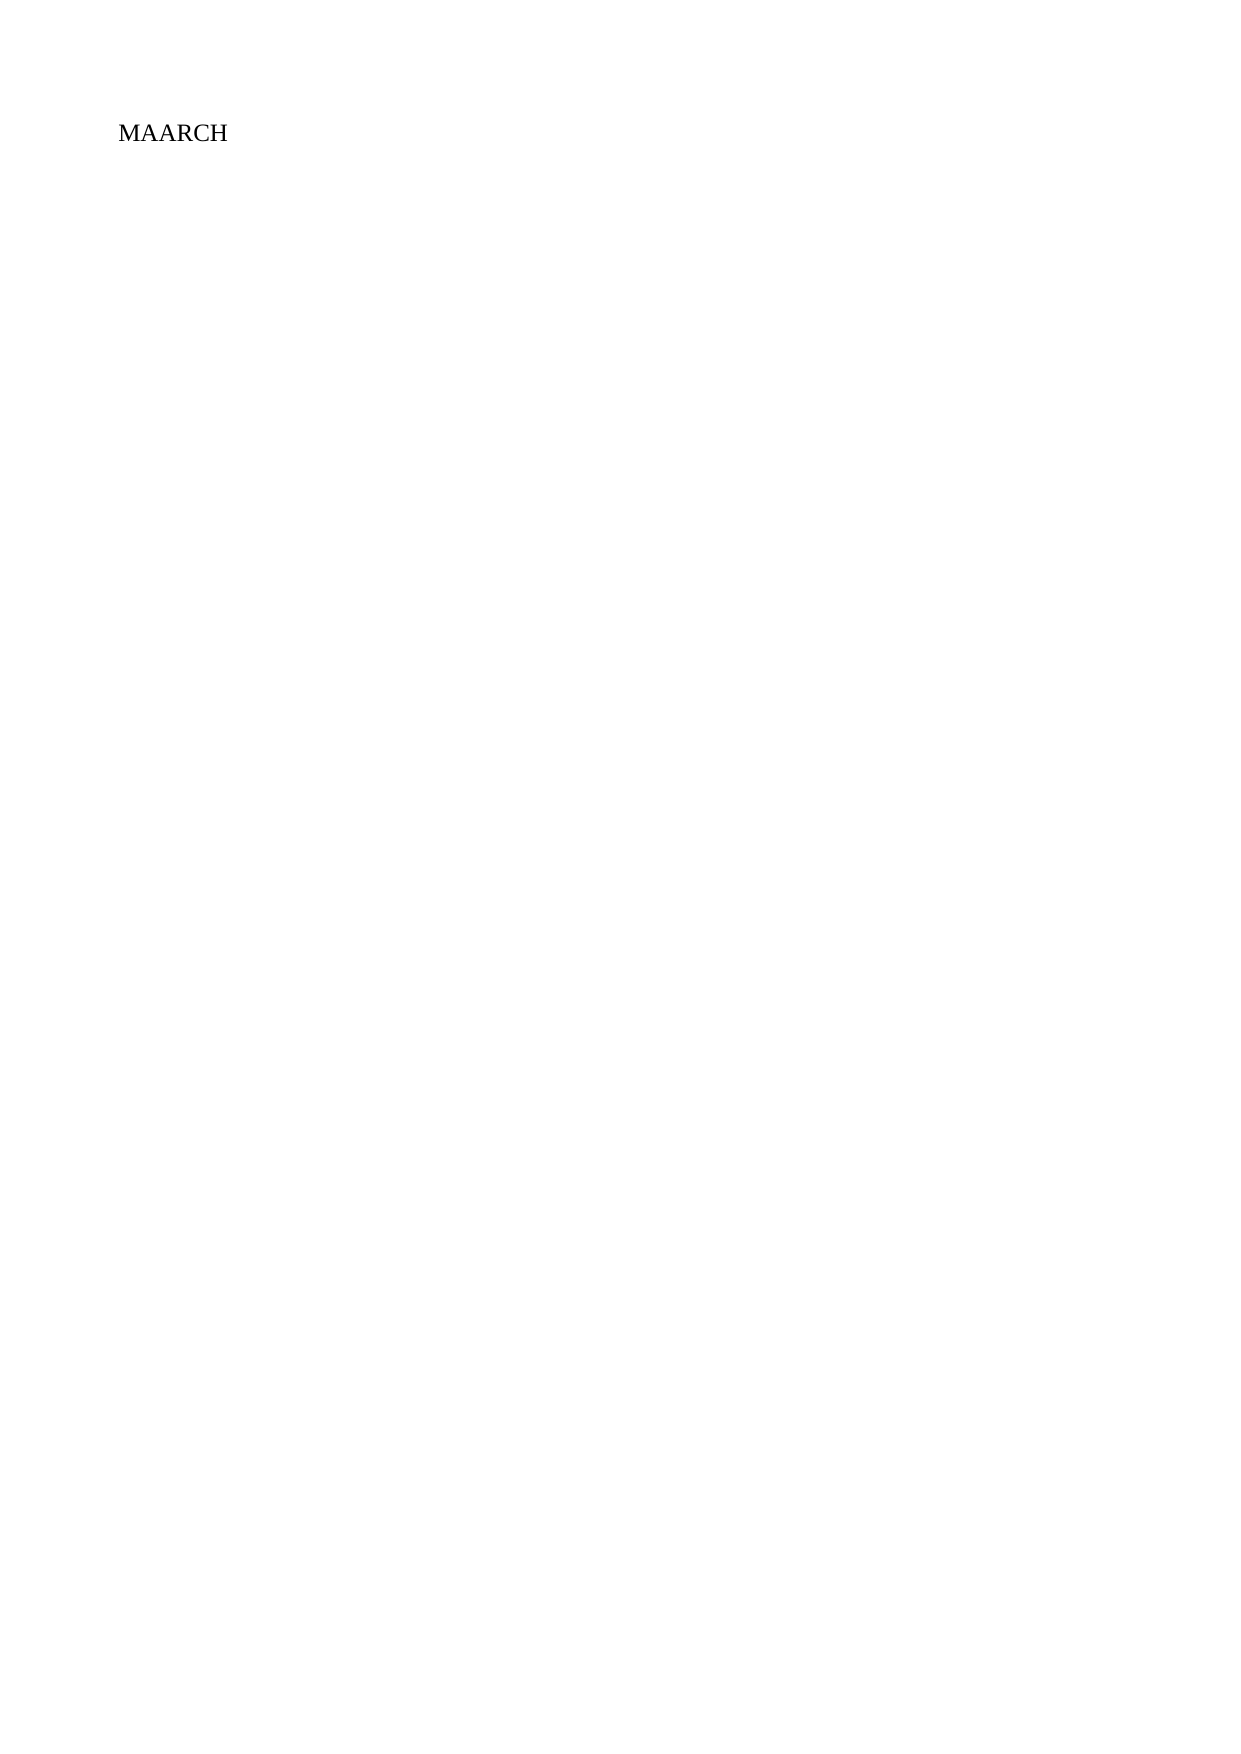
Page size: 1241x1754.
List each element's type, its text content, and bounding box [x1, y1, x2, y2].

text MAARCH [118, 118, 1122, 147]
